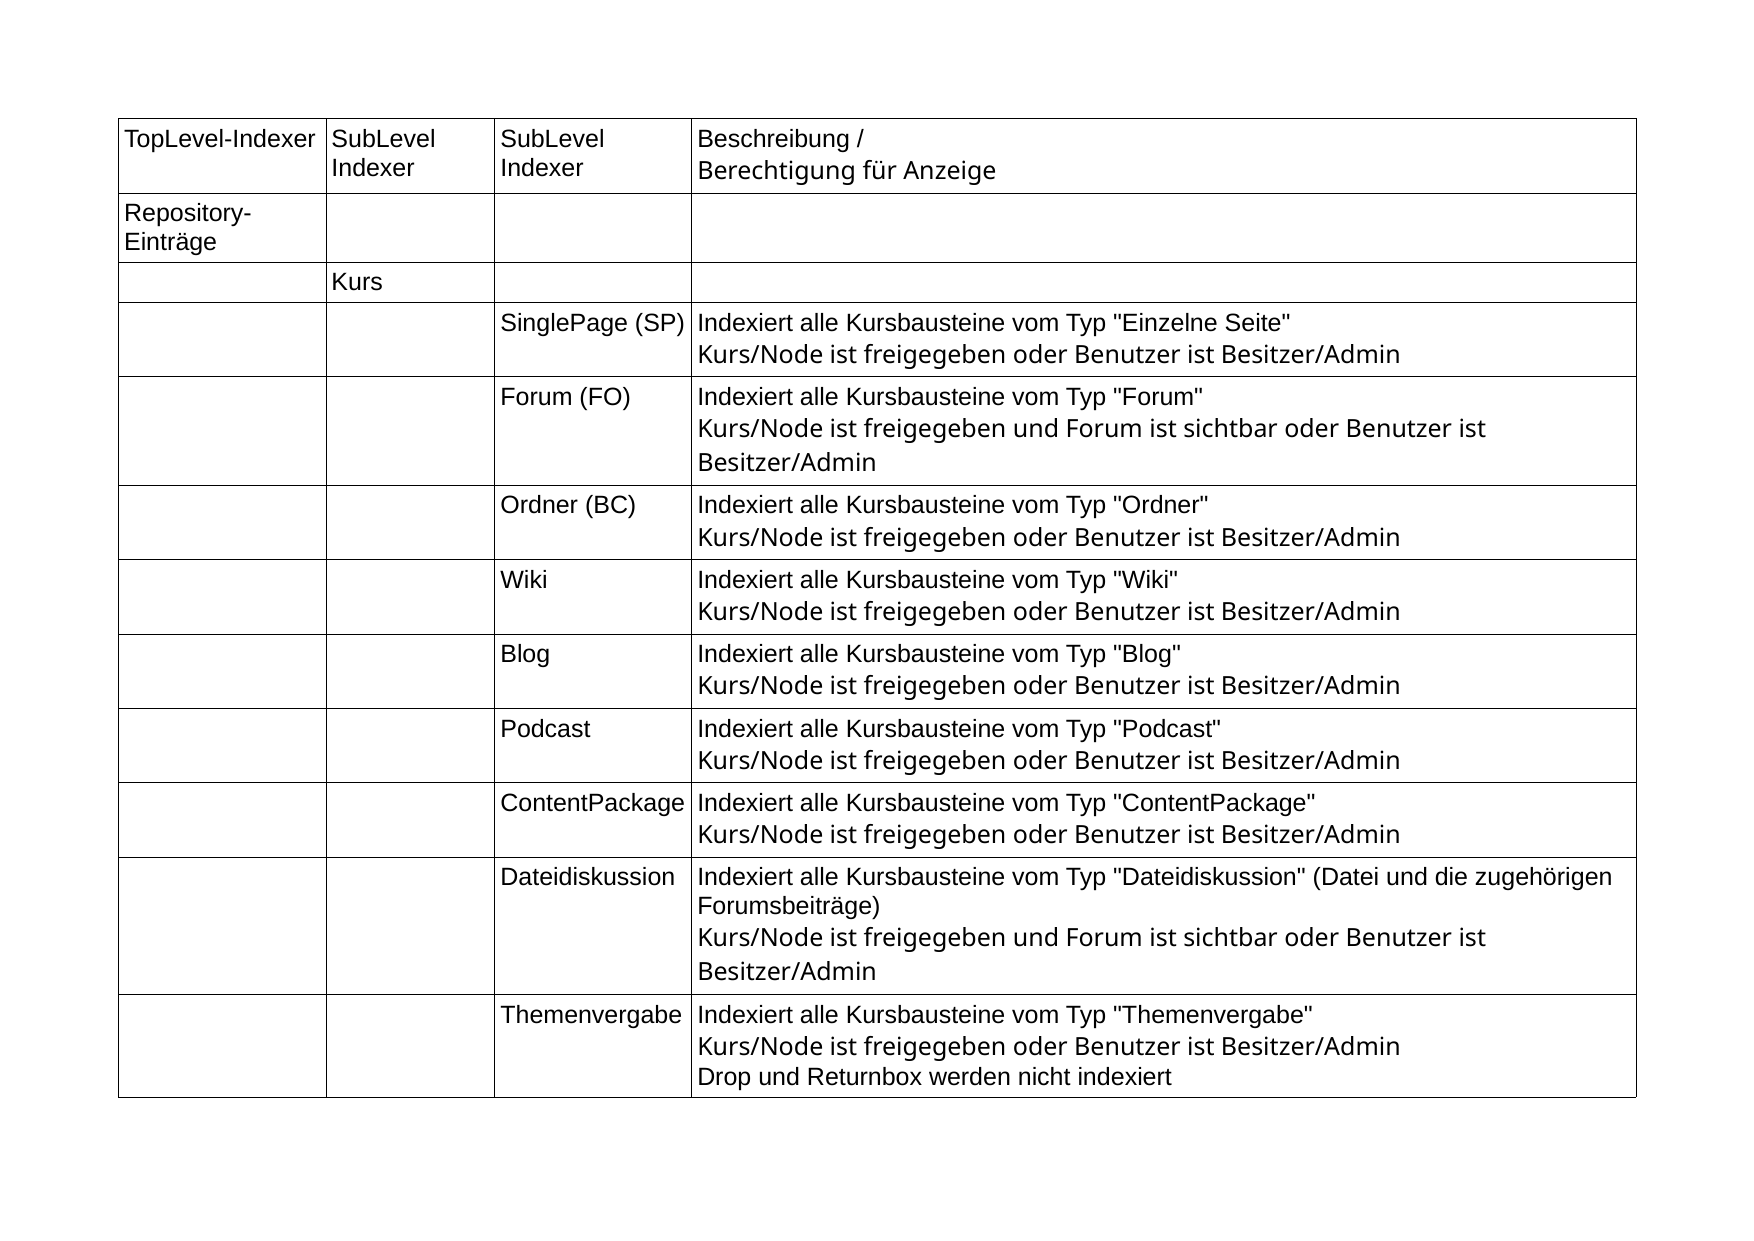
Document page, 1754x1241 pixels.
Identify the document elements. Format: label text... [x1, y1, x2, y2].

table_cell SinglePage (SP) [495, 303, 691, 376]
table_cell [119, 783, 326, 857]
table_cell [327, 635, 494, 708]
table_cell Blog [495, 635, 691, 708]
table_cell Repository-Einträge [119, 194, 326, 262]
table_cell [495, 263, 691, 302]
table_header Beschreibung / Berechtigung für Anzeige [692, 119, 1636, 192]
table_cell [119, 263, 326, 302]
table_cell [119, 709, 326, 782]
table_cell Themenvergabe [495, 995, 691, 1097]
table_cell [327, 858, 494, 994]
table_cell Indexiert alle Kursbausteine vom Typ "Dateidiskussion" (Datei und die zugehörigen Forumsbeiträge) Kurs/Node ist freigegeben und Forum ist sichtbar oder Benutzer ist Besitzer/Admin [692, 858, 1636, 994]
table_cell [327, 783, 494, 857]
table_cell Indexiert alle Kursbausteine vom Typ "Einzelne Seite" Kurs/Node ist freigegeben oder Benutzer ist Besitzer/Admin [692, 303, 1636, 376]
table_cell Forum (FO) [495, 377, 691, 485]
table_cell [119, 377, 326, 485]
table_cell Indexiert alle Kursbausteine vom Typ "ContentPackage" Kurs/Node ist freigegeben oder Benutzer ist Besitzer/Admin [692, 783, 1636, 857]
table_cell [119, 858, 326, 994]
table_header TopLevel-Indexer [119, 119, 326, 192]
table_cell [119, 635, 326, 708]
table_cell [692, 263, 1636, 302]
table_cell Indexiert alle Kursbausteine vom Typ "Forum" Kurs/Node ist freigegeben und Forum ist sichtbar oder Benutzer ist Besitzer/Admin [692, 377, 1636, 485]
table_cell Indexiert alle Kursbausteine vom Typ "Ordner" Kurs/Node ist freigegeben oder Benutzer ist Besitzer/Admin [692, 486, 1636, 559]
table_cell Indexiert alle Kursbausteine vom Typ "Themenvergabe" Kurs/Node ist freigegeben oder Benutzer ist Besitzer/Admin Drop und Returnbox werden nicht indexiert [692, 995, 1636, 1097]
table_cell [327, 303, 494, 376]
table_header SubLevel Indexer [327, 119, 494, 192]
table_header SubLevel Indexer [495, 119, 691, 192]
table_cell Indexiert alle Kursbausteine vom Typ "Blog" Kurs/Node ist freigegeben oder Benutzer ist Besitzer/Admin [692, 635, 1636, 708]
table_cell [327, 995, 494, 1097]
table_cell [119, 486, 326, 559]
table_cell Indexiert alle Kursbausteine vom Typ "Wiki" Kurs/Node ist freigegeben oder Benutzer ist Besitzer/Admin [692, 560, 1636, 633]
table_cell Kurs [327, 263, 494, 302]
table_cell Dateidiskussion [495, 858, 691, 994]
table_cell Ordner (BC) [495, 486, 691, 559]
table_cell [327, 194, 494, 262]
table_cell [495, 194, 691, 262]
table_cell [327, 560, 494, 633]
table_cell Wiki [495, 560, 691, 633]
table_cell [327, 709, 494, 782]
table_cell ContentPackage [495, 783, 691, 857]
table_cell Indexiert alle Kursbausteine vom Typ "Podcast" Kurs/Node ist freigegeben oder Benutzer ist Besitzer/Admin [692, 709, 1636, 782]
table_cell Podcast [495, 709, 691, 782]
table_cell [327, 377, 494, 485]
table_cell [119, 560, 326, 633]
table_cell [327, 486, 494, 559]
table_cell [119, 303, 326, 376]
table_cell [692, 194, 1636, 262]
table_cell [119, 995, 326, 1097]
